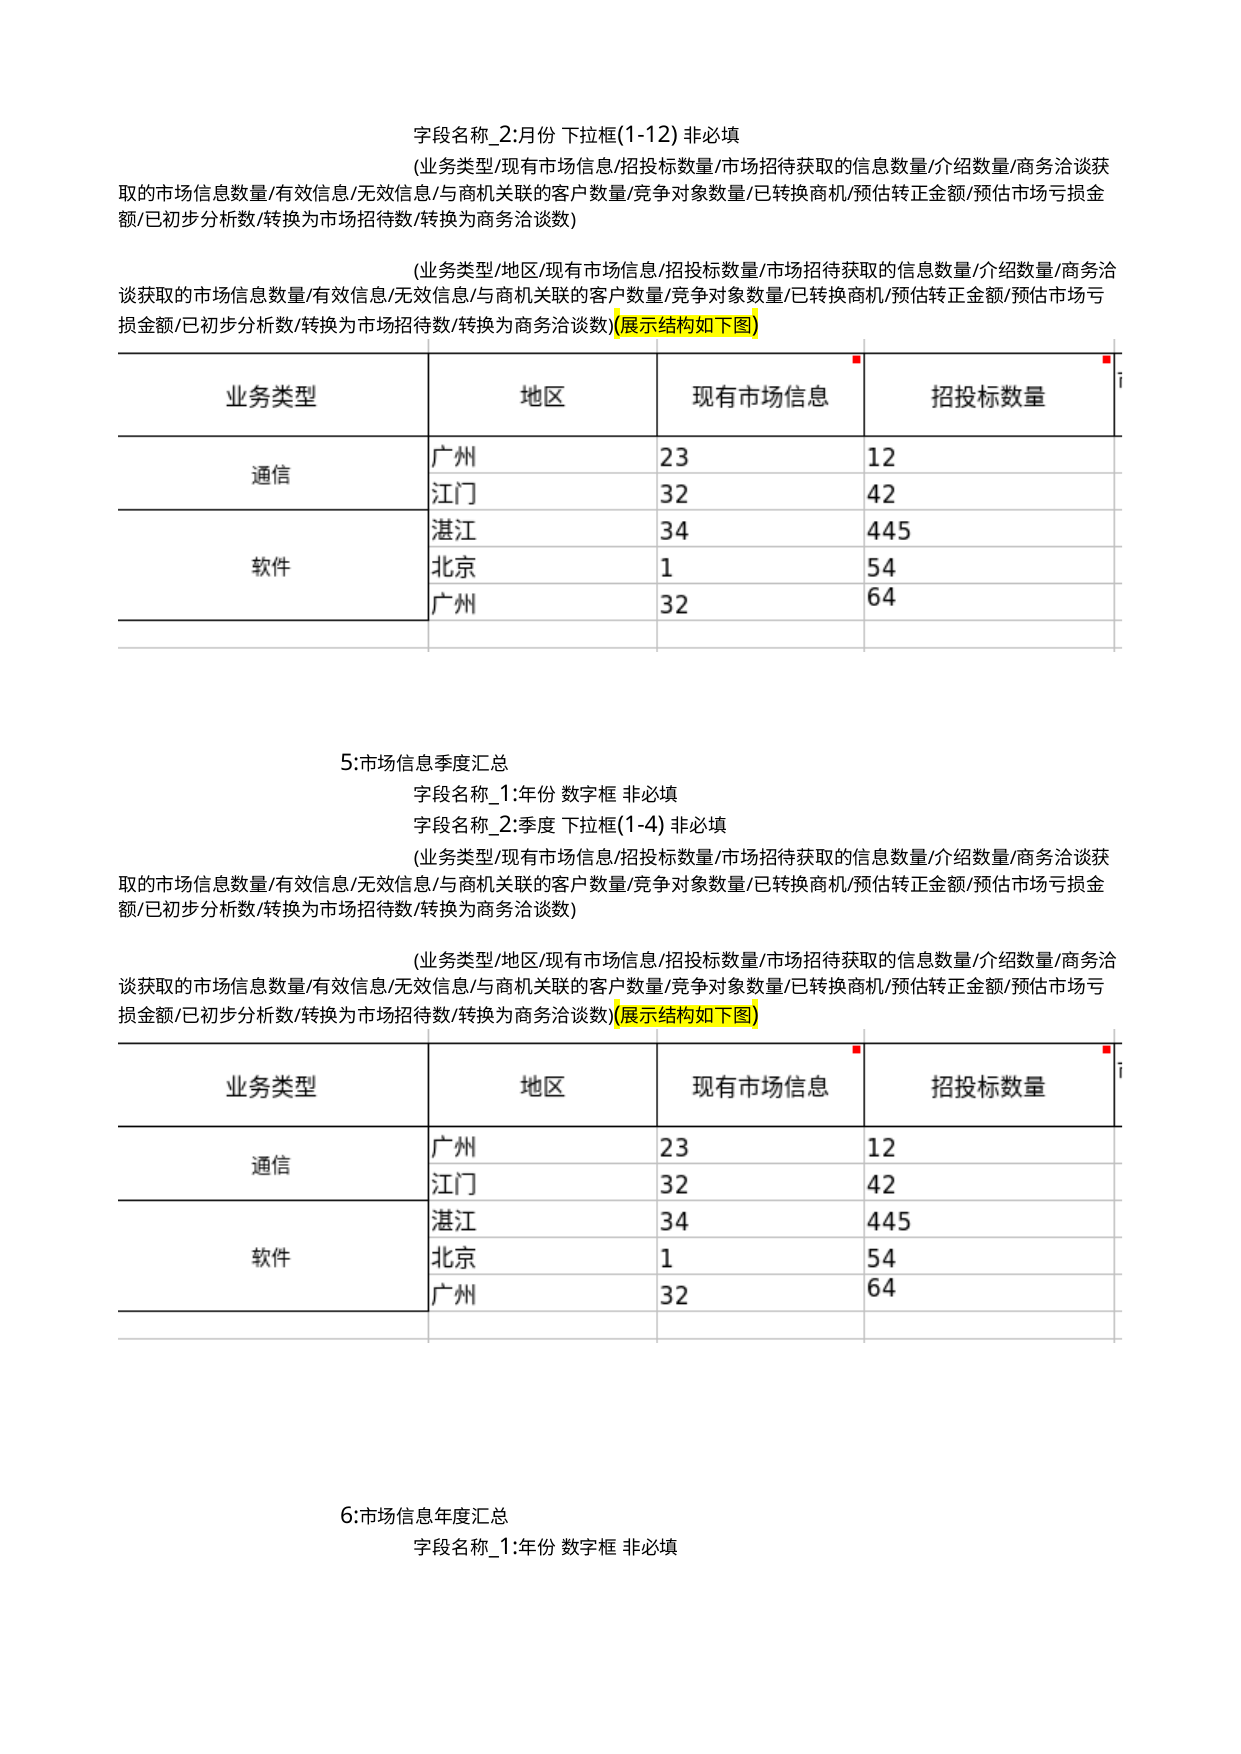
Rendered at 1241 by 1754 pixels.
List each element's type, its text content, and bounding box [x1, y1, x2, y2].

text 字段名称_1:年份 数字框 非必填 [118, 1530, 1122, 1561]
text 5:市场信息季度汇总 [118, 746, 1122, 777]
text 字段名称_2:月份 下拉框(1-12) 非必填 [118, 118, 1122, 149]
text (业务类型/地区/现有市场信息/招投标数量/市场招待获取的信息数量/介绍数量/商务洽谈获取的市场信息数量/有效信息/无效信息/与商机关联的客户数量/竞争对象数量/已转换商机/预估转正金额/预估市场亏损金额/已初步分析数/转换为市场招待数/转换为商务洽谈数)(展示结构如下图) [118, 257, 1122, 339]
text 字段名称_1:年份 数字框 非必填 [118, 777, 1122, 808]
text (业务类型/现有市场信息/招投标数量/市场招待获取的信息数量/介绍数量/商务洽谈获取的市场信息数量/有效信息/无效信息/与商机关联的客户数量/竞争对象数量/已转换商机/预估转正金额/预估市场亏损金额/已初步分析数/转换为市场招待数/转换为商务洽谈数) [118, 149, 1122, 232]
text (业务类型/地区/现有市场信息/招投标数量/市场招待获取的信息数量/介绍数量/商务洽谈获取的市场信息数量/有效信息/无效信息/与商机关联的客户数量/竞争对象数量/已转换商机/预估转正金额/预估市场亏损金额/已初步分析数/转换为市场招待数/转换为商务洽谈数)(展示结构如下图) [118, 947, 1122, 1029]
picture [118, 339, 1123, 652]
text 字段名称_2:季度 下拉框(1-4) 非必填 [118, 808, 1122, 839]
text (业务类型/现有市场信息/招投标数量/市场招待获取的信息数量/介绍数量/商务洽谈获取的市场信息数量/有效信息/无效信息/与商机关联的客户数量/竞争对象数量/已转换商机/预估转正金额/预估市场亏损金额/已初步分析数/转换为市场招待数/转换为商务洽谈数) [118, 839, 1122, 922]
text 6:市场信息年度汇总 [118, 1498, 1122, 1530]
picture [118, 1029, 1123, 1343]
